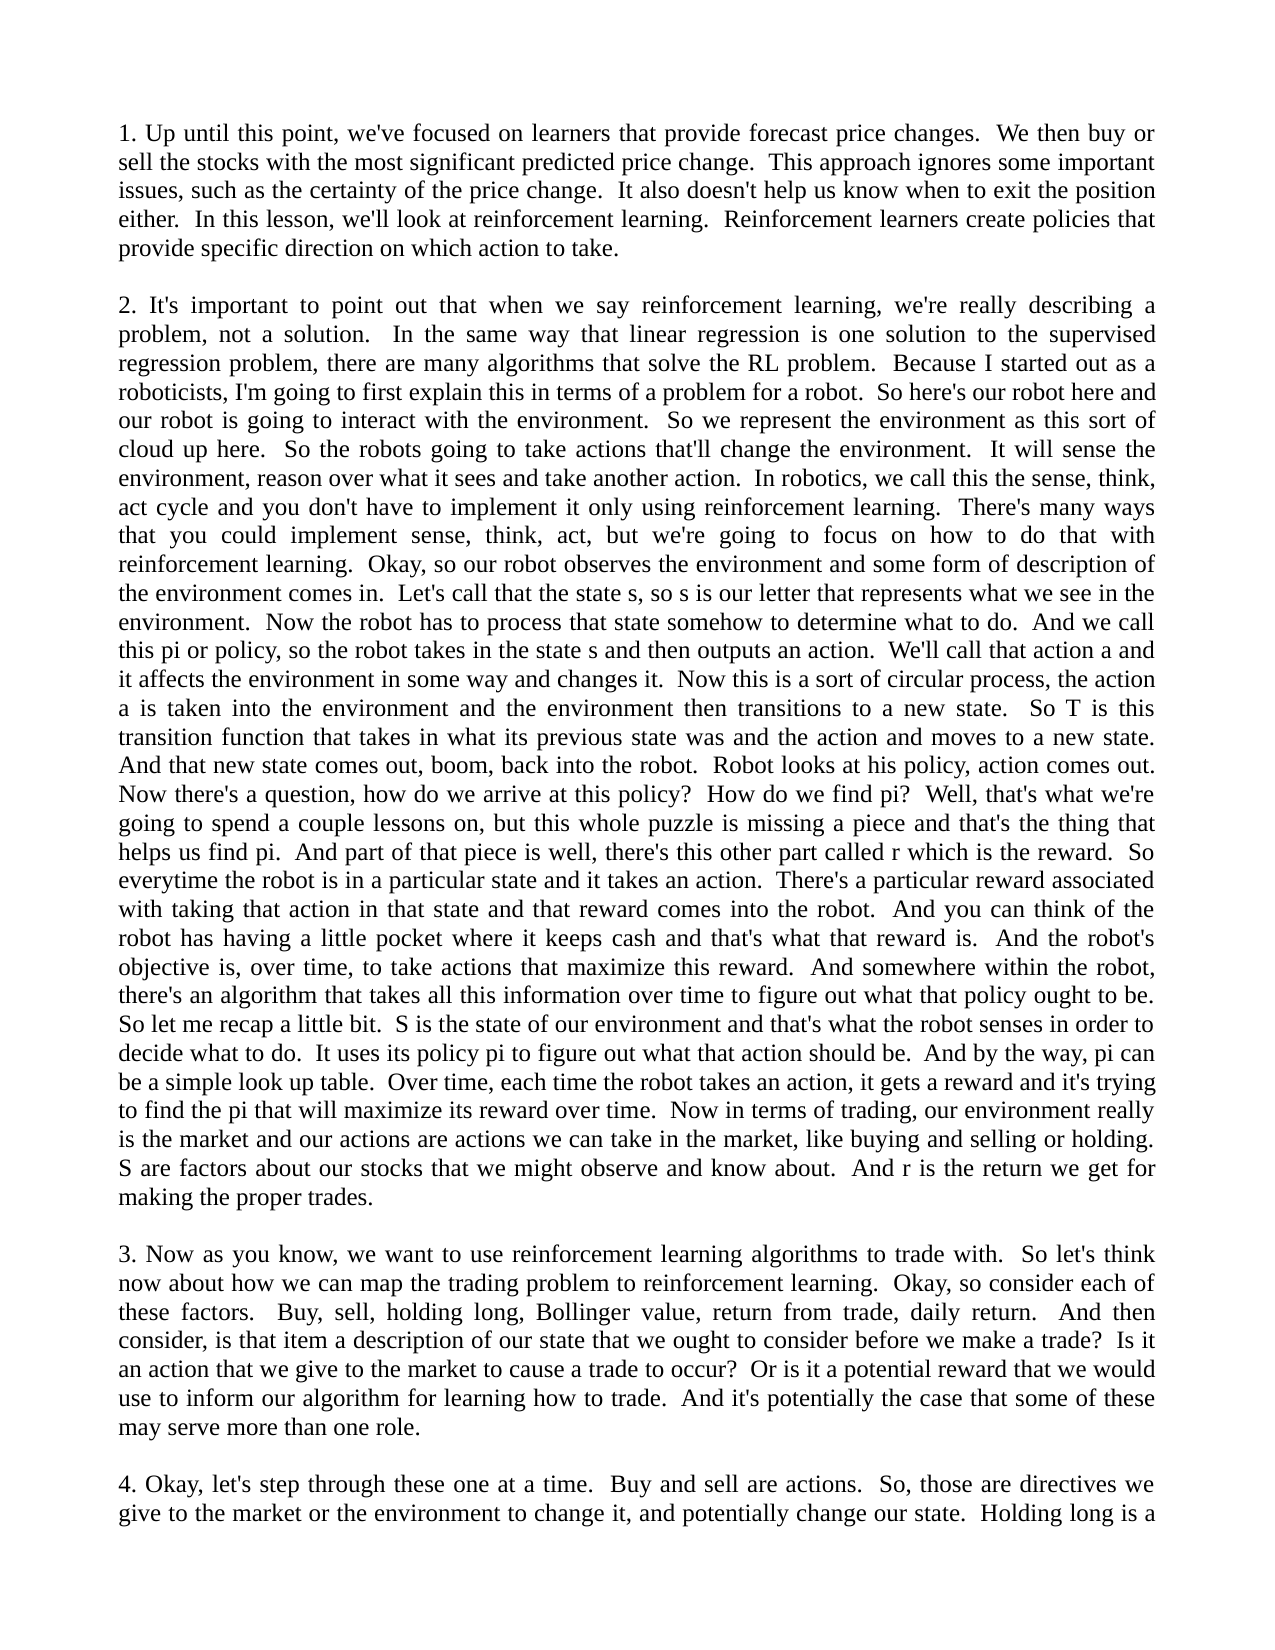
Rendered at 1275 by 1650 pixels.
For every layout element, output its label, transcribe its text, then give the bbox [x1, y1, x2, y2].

text 4. Okay, let's step through these one at a time. Buy and sell are actions. So, those are directives we give to the market or the environment to change it, and potentially change our state. Holding long is a [118, 1469, 1157, 1527]
text 3. Now as you know, we want to use reinforcement learning algorithms to trade with. So let's think now about how we can map the trading problem to reinforcement learning. Okay, so consider each of these factors. Buy, sell, holding long, Bollinger value, return from trade, daily return. And then consider, is that item a description of our state that we ought to consider before we make a trade? Is it an action that we give to the market to cause a trade to occur? Or is it a potential reward that we would use to inform our algorithm for learning how to trade. And it's potentially the case that some of these may serve more than one role. [118, 1239, 1157, 1441]
text 1. Up until this point, we've focused on learners that provide forecast price changes. We then buy or sell the stocks with the most significant predicted price change. This approach ignores some important issues, such as the certainty of the price change. It also doesn't help us know when to exit the position either. In this lesson, we'll look at reinforcement learning. Reinforcement learners create policies that provide specific direction on which action to take. [118, 118, 1157, 262]
text 2. It's important to point out that when we say reinforcement learning, we're really describing a problem, not a solution. In the same way that linear regression is one solution to the supervised regression problem, there are many algorithms that solve the RL problem. Because I started out as a roboticists, I'm going to first explain this in terms of a problem for a robot. So here's our robot here and our robot is going to interact with the environment. So we represent the environment as this sort of cloud up here. So the robots going to take actions that'll change the environment. It will sense the environment, reason over what it sees and take another action. In robotics, we call this the sense, think, act cycle and you don't have to implement it only using reinforcement learning. There's many ways that you could implement sense, think, act, but we're going to focus on how to do that with reinforcement learning. Okay, so our robot observes the environment and some form of description of the environment comes in. Let's call that the state s, so s is our letter that represents what we see in the environment. Now the robot has to process that state somehow to determine what to do. And we call this pi or policy, so the robot takes in the state s and then outputs an action. We'll call that action a and it affects the environment in some way and changes it. Now this is a sort of circular process, the action a is taken into the environment and the environment then transitions to a new state. So T is this transition function that takes in what its previous state was and the action and moves to a new state. And that new state comes out, boom, back into the robot. Robot looks at his policy, action comes out. Now there's a question, how do we arrive at this policy? How do we find pi? Well, that's what we're going to spend a couple lessons on, but this whole puzzle is missing a piece and that's the thing that helps us find pi. And part of that piece is well, there's this other part called r which is the reward. So everytime the robot is in a particular state and it takes an action. There's a particular reward associated with taking that action in that state and that reward comes into the robot. And you can think of the robot has having a little pocket where it keeps cash and that's what that reward is. And the robot's objective is, over time, to take actions that maximize this reward. And somewhere within the robot, there's an algorithm that takes all this information over time to figure out what that policy ought to be. So let me recap a little bit. S is the state of our environment and that's what the robot senses in order to decide what to do. It uses its policy pi to figure out what that action should be. And by the way, pi can be a simple look up table. Over time, each time the robot takes an action, it gets a reward and it's trying to find the pi that will maximize its reward over time. Now in terms of trading, our environment really is the market and our actions are actions we can take in the market, like buying and selling or holding. S are factors about our stocks that we might observe and know about. And r is the return we get for making the proper trades. [118, 291, 1157, 1211]
